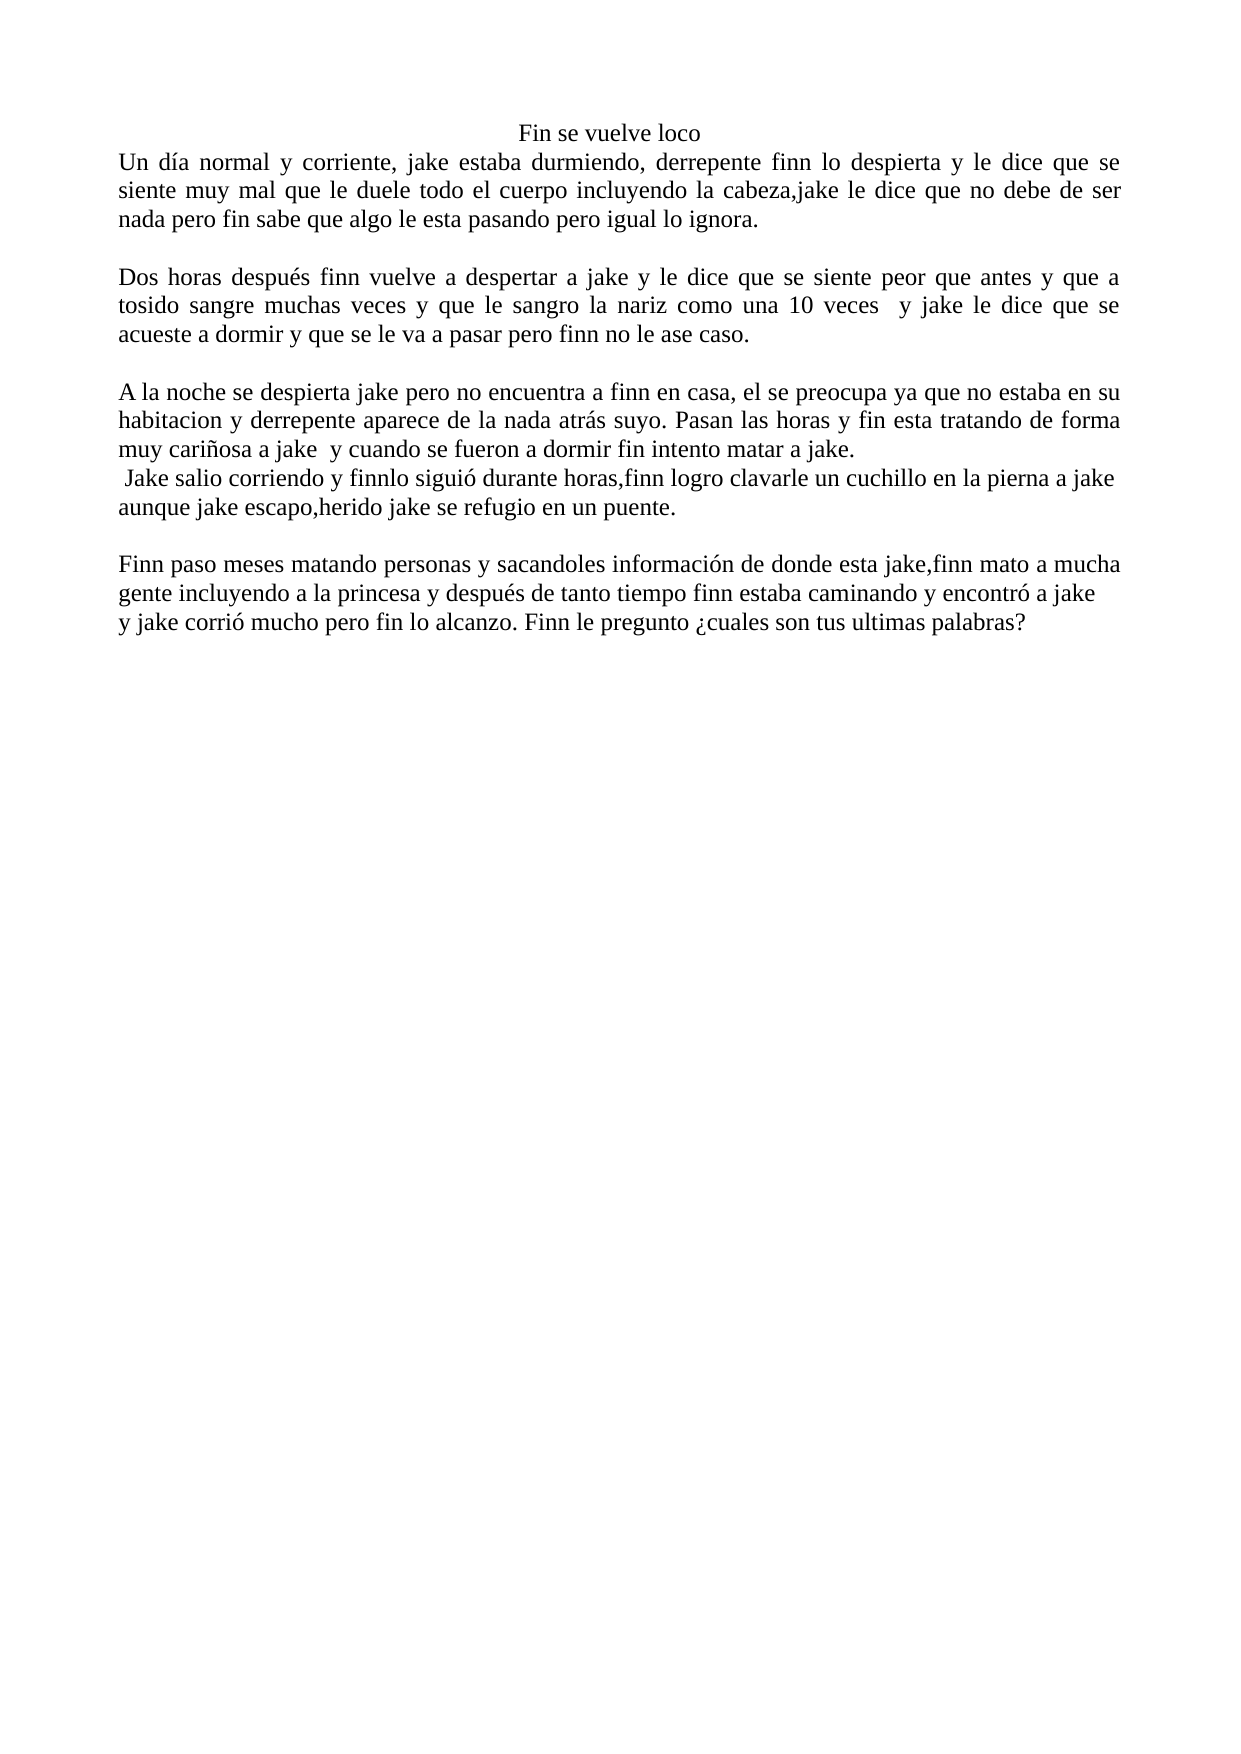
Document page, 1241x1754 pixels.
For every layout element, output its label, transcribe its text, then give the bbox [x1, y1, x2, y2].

text Fin se vuelve loco [118, 118, 1122, 147]
text aunque jake escapo,herido jake se refugio en un puente. [118, 492, 1122, 521]
text A la noche se despierta jake pero no encuentra a finn en casa, el se preocupa ya que no estaba en su habitacion y derrepente aparece de la nada atrás suyo. Pasan las horas y fin esta tratando de forma muy cariñosa a jake y cuando se fueron a dormir fin intento matar a jake. [118, 377, 1122, 463]
text Jake salio corriendo y finnlo siguió durante horas,finn logro clavarle un cuchillo en la pierna a jake [118, 463, 1122, 492]
text Finn paso meses matando personas y sacandoles información de donde esta jake,finn mato a mucha gente incluyendo a la princesa y después de tanto tiempo finn estaba caminando y encontró a jake [118, 549, 1122, 607]
text Dos horas después finn vuelve a despertar a jake y le dice que se siente peor que antes y que a tosido sangre muchas veces y que le sangro la nariz como una 10 veces y jake le dice que se acueste a dormir y que se le va a pasar pero finn no le ase caso. [118, 262, 1122, 348]
text Un día normal y corriente, jake estaba durmiendo, derrepente finn lo despierta y le dice que se siente muy mal que le duele todo el cuerpo incluyendo la cabeza,jake le dice que no debe de ser nada pero fin sabe que algo le esta pasando pero igual lo ignora. [118, 147, 1122, 233]
text y jake corrió mucho pero fin lo alcanzo. Finn le pregunto ¿cuales son tus ultimas palabras? [118, 607, 1122, 636]
